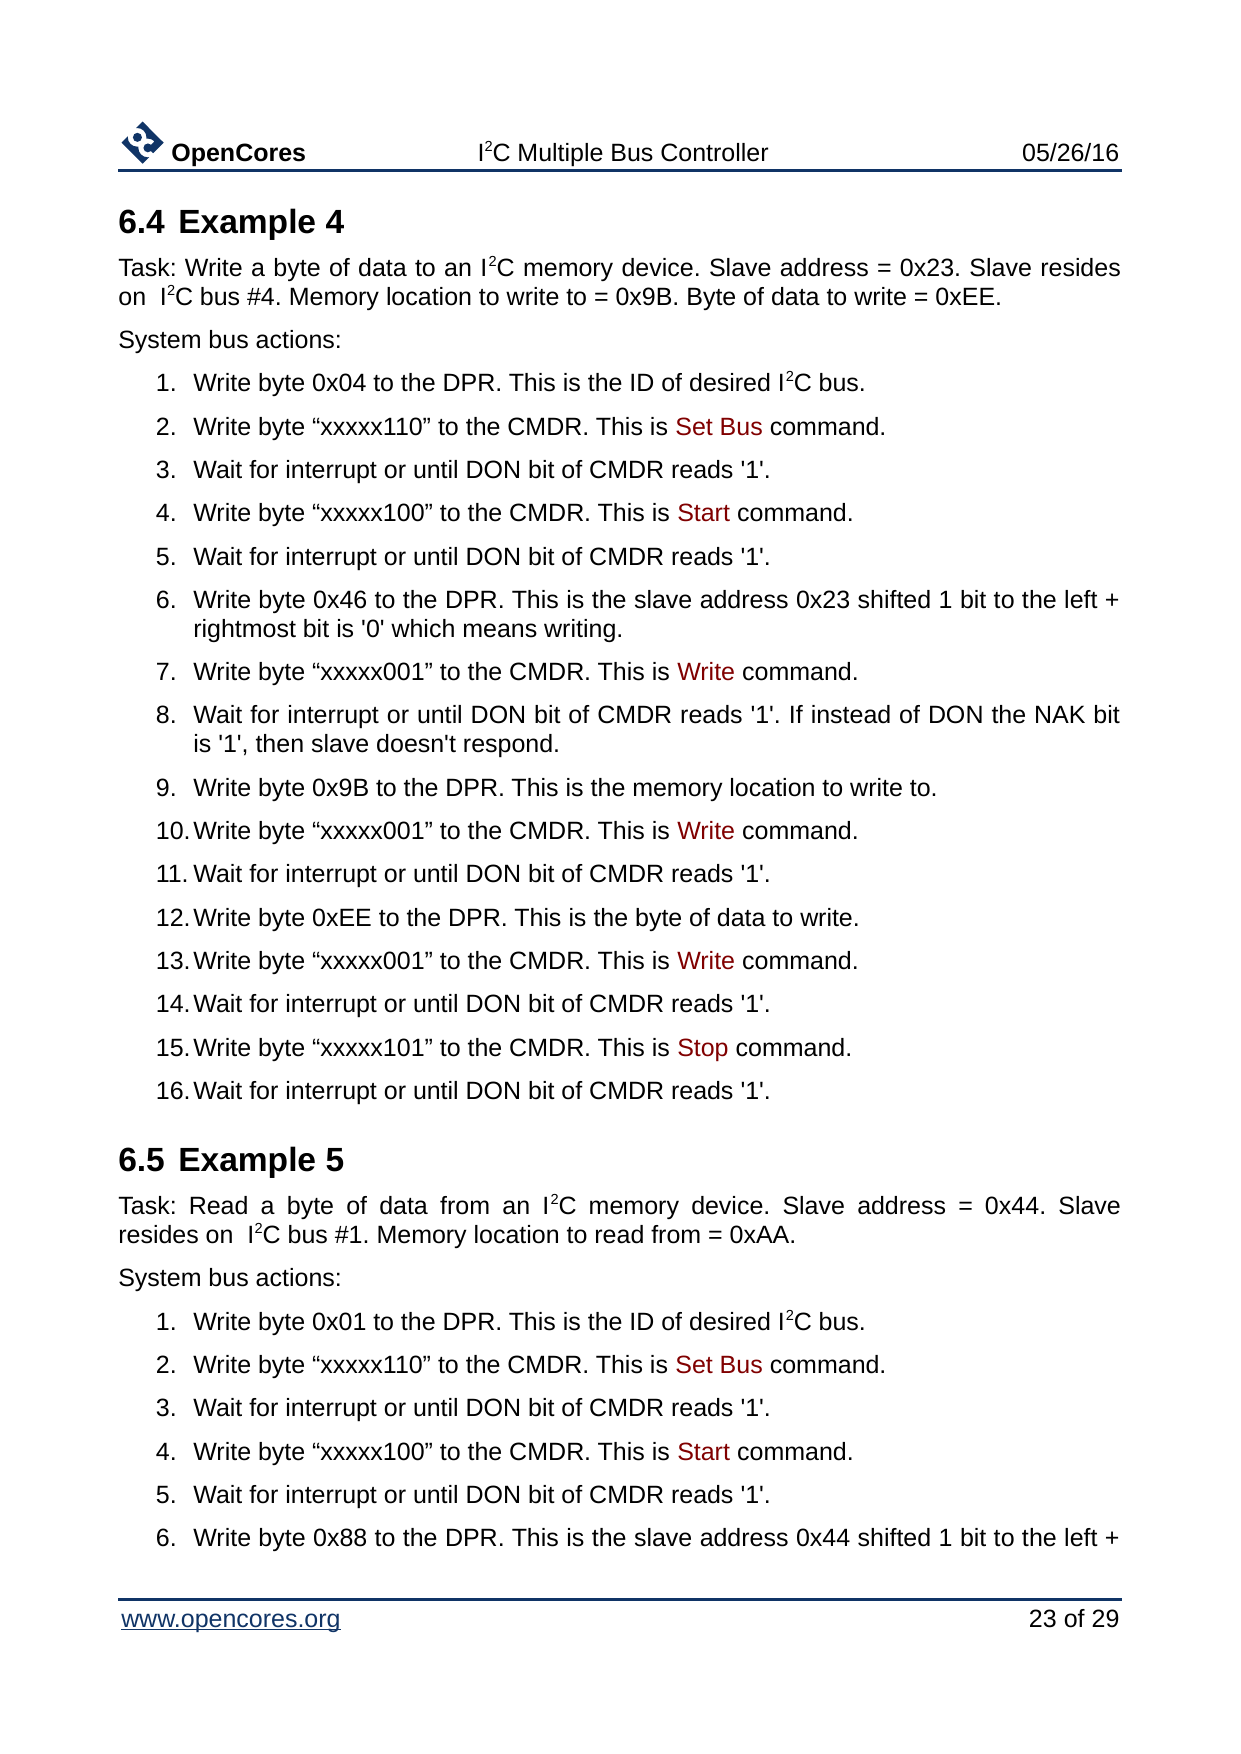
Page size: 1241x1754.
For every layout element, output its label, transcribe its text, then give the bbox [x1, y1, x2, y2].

list Wait for interrupt or until DON bit of CMDR reads '1'. [156, 1076, 1122, 1104]
list Wait for interrupt or until DON bit of CMDR reads '1'. [156, 859, 1122, 888]
text System bus actions: [118, 325, 1122, 354]
list Write byte 0x46 to the DPR. This is the slave address 0x23 shifted 1 bit to the left + rightmost bit is '0' which means writing. [156, 585, 1122, 642]
list Wait for interrupt or until DON bit of CMDR reads '1'. [156, 455, 1122, 484]
list Write byte “xxxxx100” to the CMDR. This is Start command. [156, 498, 1122, 527]
list Write byte “xxxxx100” to the CMDR. This is Start command. [156, 1437, 1122, 1465]
list Wait for interrupt or until DON bit of CMDR reads '1'. [156, 542, 1122, 570]
list Wait for interrupt or until DON bit of CMDR reads '1'. [156, 1480, 1122, 1509]
list Write byte 0x88 to the DPR. This is the slave address 0x44 shifted 1 bit to the left + [156, 1523, 1122, 1552]
list Write byte 0x9B to the DPR. This is the memory location to write to. [156, 772, 1122, 801]
list Wait for interrupt or until DON bit of CMDR reads '1'. If instead of DON the NAK bit is '1', then slave doesn't respond. [156, 700, 1122, 758]
list Write byte “xxxxx001” to the CMDR. This is Write command. [156, 657, 1122, 686]
text Task: Read a byte of data from an I2C memory device. Slave address = 0x44. Slave resides on I2C bus #1. Memory location to read from = 0xAA. [118, 1191, 1122, 1249]
list Write byte 0xEE to the DPR. This is the byte of data to write. [156, 902, 1122, 931]
list Wait for interrupt or until DON bit of CMDR reads '1'. [156, 989, 1122, 1018]
text System bus actions: [118, 1263, 1122, 1292]
text Task: Write a byte of data to an I2C memory device. Slave address = 0x23. Slave resides on I2C bus #4. Memory location to write to = 0x9B. Byte of data to write = 0xEE. [118, 253, 1122, 310]
list Write byte “xxxxx110” to the CMDR. This is Set Bus command. [156, 1350, 1122, 1379]
list Write byte “xxxxx101” to the CMDR. This is Stop command. [156, 1032, 1122, 1061]
list Write byte “xxxxx110” to the CMDR. This is Set Bus command. [156, 412, 1122, 440]
list Write byte 0x04 to the DPR. This is the ID of desired I2C bus. [156, 368, 1122, 397]
subtitle Example 4 [118, 202, 1122, 240]
list Wait for interrupt or until DON bit of CMDR reads '1'. [156, 1393, 1122, 1422]
list Write byte “xxxxx001” to the CMDR. This is Write command. [156, 816, 1122, 844]
list Write byte “xxxxx001” to the CMDR. This is Write command. [156, 946, 1122, 974]
list Write byte 0x01 to the DPR. This is the ID of desired I2C bus. [156, 1307, 1122, 1335]
subtitle Example 5 [118, 1140, 1122, 1179]
